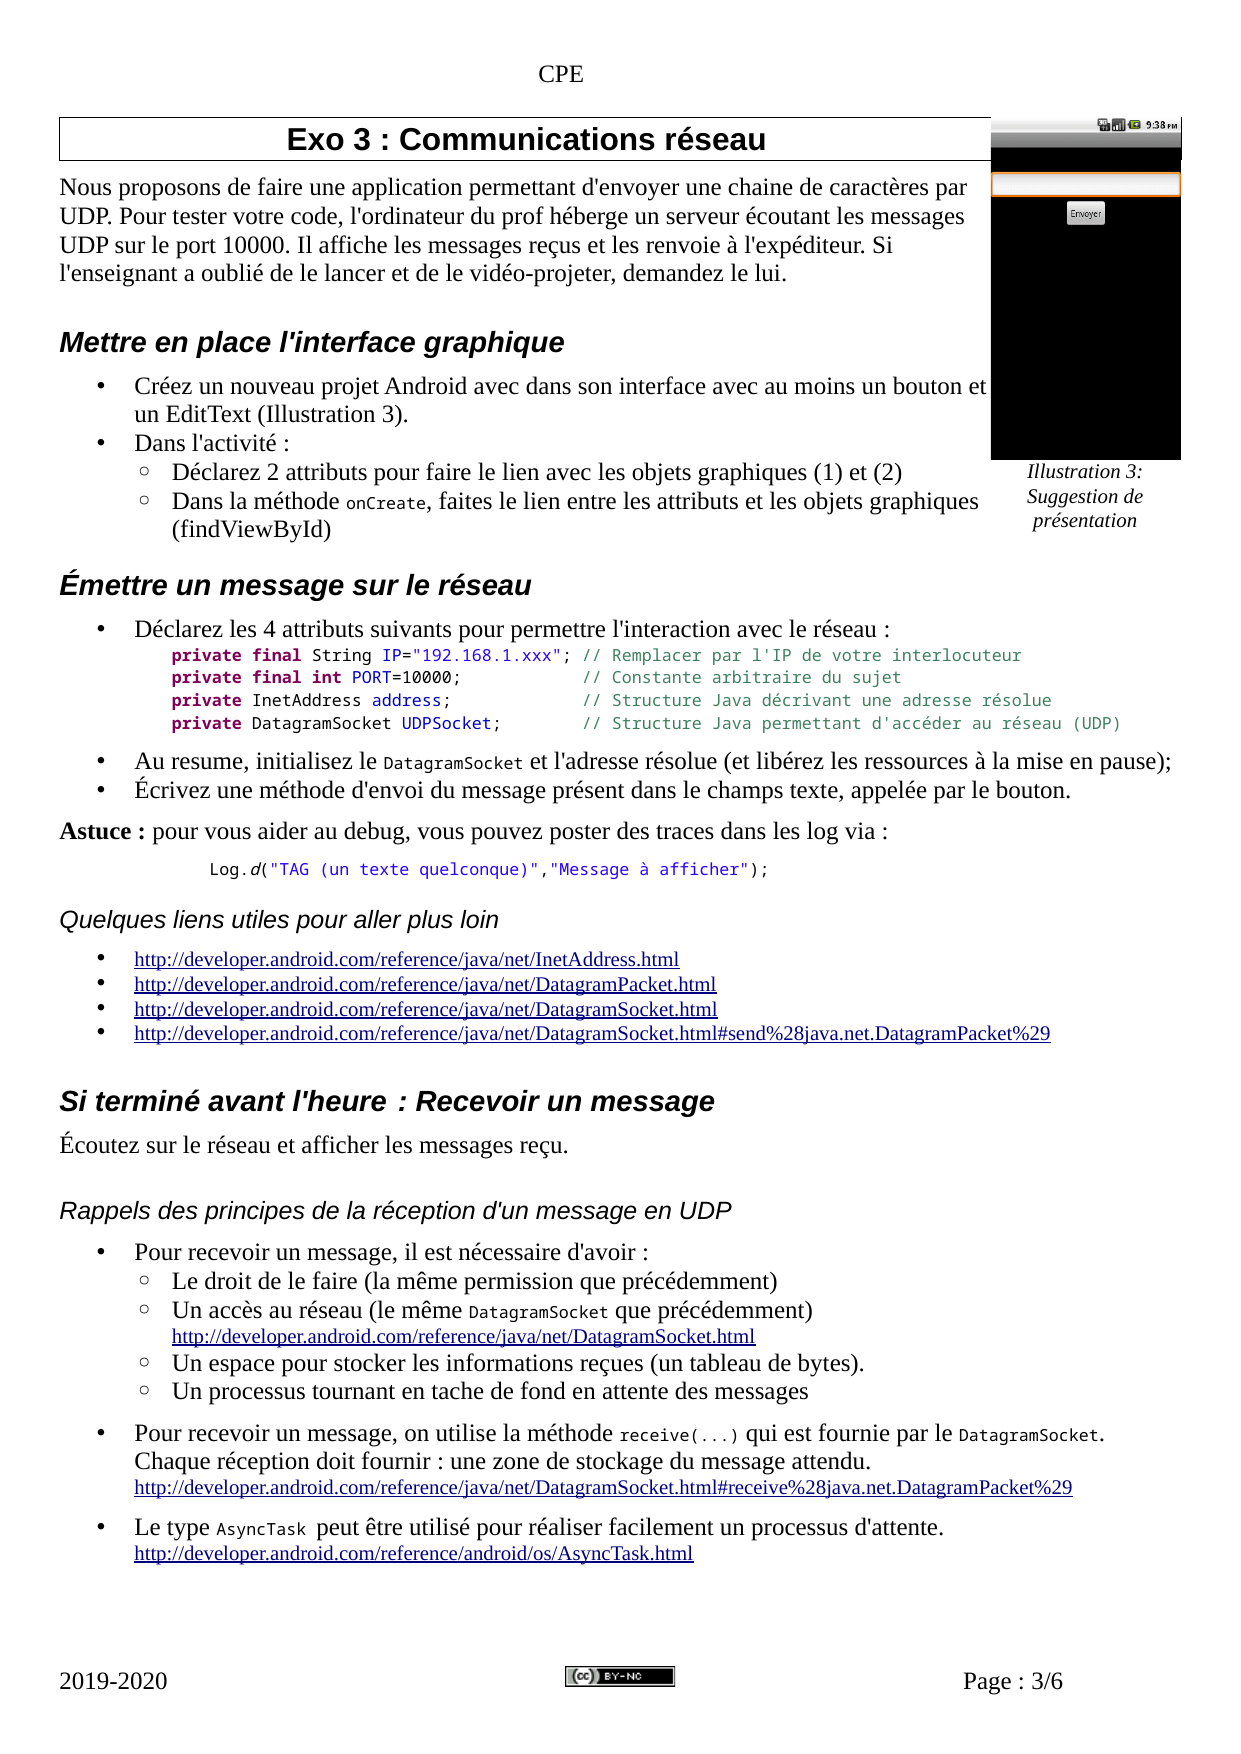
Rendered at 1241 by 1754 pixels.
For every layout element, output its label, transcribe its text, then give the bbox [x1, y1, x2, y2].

subtitle Émettre un message sur le réseau [59, 568, 1181, 602]
text Nous proposons de faire une application permettant d'envoyer une chaine de caractères par UDP. Pour tester votre code, l'ordinateur du prof héberge un serveur écoutant les messages UDP sur le port 10000. Il affiche les messages reçus et les renvoie à l'expéditeur. Si l'enseignant a oublié de le lancer et de le vidéo-projeter, demandez le lui. [59, 172, 990, 287]
list http://developer.android.com/reference/java/net/InetAddress.html [97, 947, 1181, 972]
subtitle Mettre en place l'interface graphique [59, 325, 990, 358]
text Illustration 3: Suggestion de présentation [991, 460, 1181, 532]
list http://developer.android.com/reference/java/net/DatagramSocket.html [97, 996, 1181, 1021]
list Pour recevoir un message, il est nécessaire d'avoir : [97, 1237, 1181, 1266]
list Déclarez les 4 attributs suivants pour permettre l'interaction avec le réseau : [97, 614, 1181, 643]
list http://developer.android.com/reference/java/net/DatagramPacket.html [97, 972, 1181, 996]
subtitle Exo 3 : Communications réseau [60, 118, 990, 160]
list Log.d("TAG (un texte quelconque)","Message à afficher"); [172, 858, 1181, 880]
list http://developer.android.com/reference/java/net/DatagramSocket.html#send%28java.net.DatagramPacket%29 [97, 1021, 1181, 1046]
list Écrivez une méthode d'envoi du message présent dans le champs texte, appelée par le bouton. [97, 775, 1181, 804]
list Déclarez 2 attributs pour faire le lien avec les objets graphiques (1) et (2) [134, 457, 991, 486]
list Créez un nouveau projet Android avec dans son interface avec au moins un bouton et un EditText (Illustration 3). [97, 371, 990, 428]
subtitle Si terminé avant l'heure : Recevoir un message [59, 1084, 1181, 1117]
list Un espace pour stocker les informations reçues (un tableau de bytes). [134, 1348, 1181, 1376]
list Dans la méthode onCreate, faites le lien entre les attributs et les objets graphiques (findViewById) [134, 486, 1181, 543]
list Un processus tournant en tache de fond en attente des messages [134, 1376, 1181, 1405]
subtitle Rappels des principes de la réception d'un message en UDP [59, 1196, 1181, 1225]
picture [565, 1666, 676, 1687]
list private final int PORT=10000; // Constante arbitraire du sujet [134, 666, 1181, 688]
list Le type AsyncTask peut être utilisé pour réaliser facilement un processus d'attente. http://developer.android.com/reference/android/os/AsyncTask.html [97, 1512, 1181, 1564]
text Astuce : pour vous aider au debug, vous pouvez poster des traces dans les log via : [59, 816, 1181, 845]
list Un accès au réseau (le même DatagramSocket que précédemment) http://developer.android.com/reference/java/net/DatagramSocket.html [134, 1295, 1181, 1348]
list Le droit de le faire (la même permission que précédemment) [134, 1266, 1181, 1295]
list private DatagramSocket UDPSocket; // Structure Java permettant d'accéder au réseau (UDP) [134, 711, 1181, 734]
list Dans l'activité : [97, 428, 990, 457]
list Pour recevoir un message, on utilise la méthode receive(...) qui est fournie par le DatagramSocket. Chaque réception doit fournir : une zone de stockage du message attendu. http://developer.android.com/reference/java/net/DatagramSocket.html#receive%28java.net.DatagramPacket%29 [97, 1418, 1181, 1499]
picture [990, 117, 1181, 460]
text Écoutez sur le réseau et afficher les messages reçu. [59, 1130, 1181, 1158]
list private InetAddress address; // Structure Java décrivant une adresse résolue [134, 688, 1181, 711]
subtitle [991, 532, 1181, 542]
subtitle Quelques liens utiles pour aller plus loin [59, 905, 1181, 934]
list private final String IP="192.168.1.xxx"; // Remplacer par l'IP de votre interlocuteur [134, 643, 1181, 666]
list Au resume, initialisez le DatagramSocket et l'adresse résolue (et libérez les ressources à la mise en pause); [97, 746, 1181, 775]
